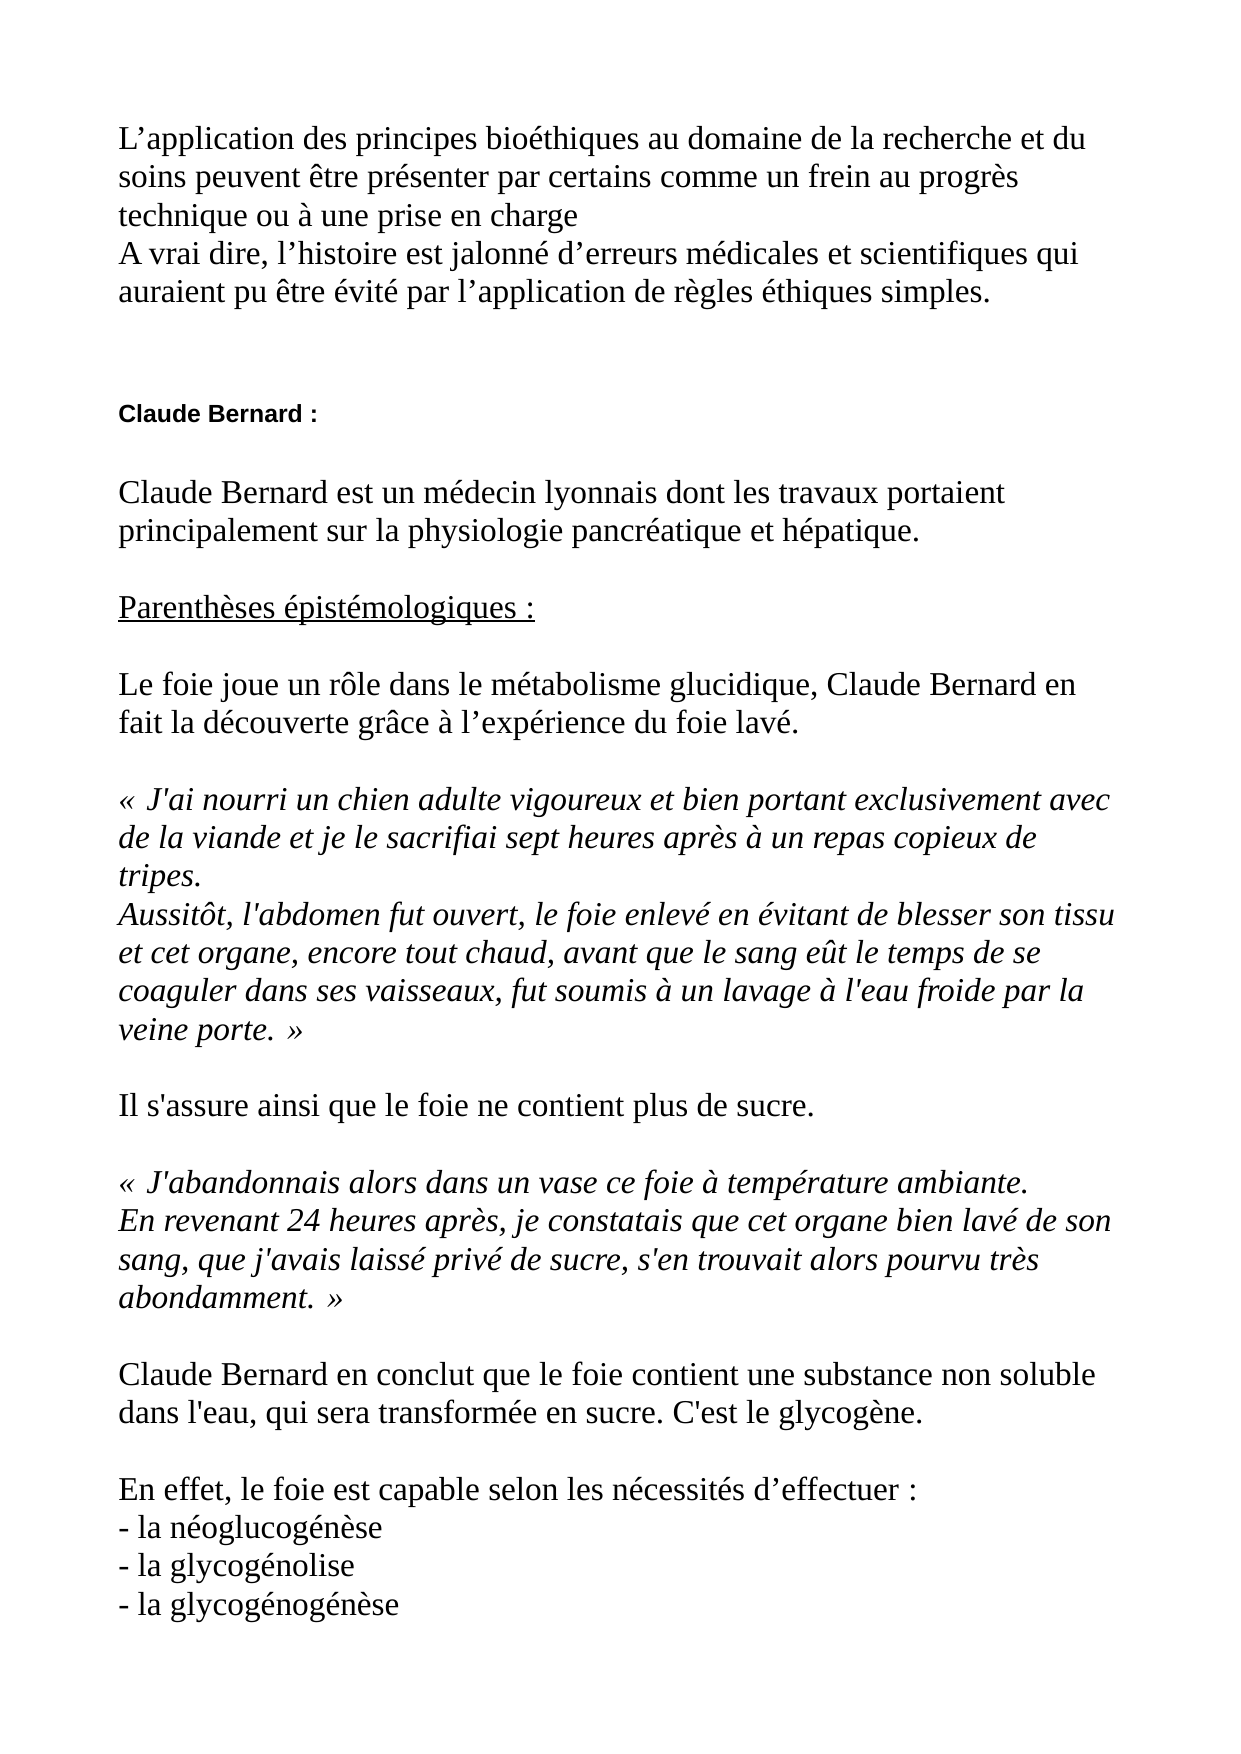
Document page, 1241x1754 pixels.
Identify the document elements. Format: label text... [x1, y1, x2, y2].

text L’application des principes bioéthiques au domaine de la recherche et du soins peuvent être présenter par certains comme un frein au progrès technique ou à une prise en charge [118, 118, 1122, 233]
text A vrai dire, l’histoire est jalonné d’erreurs médicales et scientifiques qui auraient pu être évité par l’application de règles éthiques simples. [118, 233, 1122, 310]
text - la glycogénolise [118, 1545, 1122, 1584]
text En effet, le foie est capable selon les nécessités d’effectuer : [118, 1469, 1122, 1507]
text « J'ai nourri un chien adulte vigoureux et bien portant exclusivement avec de la viande et je le sacrifiai sept heures après à un repas copieux de tripes. [118, 779, 1122, 894]
text Il s'assure ainsi que le foie ne contient plus de sucre. [118, 1085, 1122, 1124]
text Claude Bernard en conclut que le foie contient une substance non soluble dans l'eau, qui sera transformée en sucre. C'est le glycogène. [118, 1354, 1122, 1430]
text En revenant 24 heures après, je constatais que cet organe bien lavé de son sang, que j'avais laissé privé de sucre, s'en trouvait alors pourvu très abondamment. » [118, 1200, 1122, 1315]
text Le foie joue un rôle dans le métabolisme glucidique, Claude Bernard en fait la découverte grâce à l’expérience du foie lavé. [118, 664, 1122, 740]
text - la néoglucogénèse [118, 1507, 1122, 1545]
text Claude Bernard est un médecin lyonnais dont les travaux portaient principalement sur la physiologie pancréatique et hépatique. [118, 472, 1122, 549]
text Aussitôt, l'abdomen fut ouvert, le foie enlevé en évitant de blesser son tissu et cet organe, encore tout chaud, avant que le sang eût le temps de se coaguler dans ses vaisseaux, fut soumis à un lavage à l'eau froide par la veine porte. » [118, 894, 1122, 1047]
text « J'abandonnais alors dans un vase ce foie à température ambiante. [118, 1162, 1122, 1200]
text Parenthèses épistémologiques : [118, 587, 1122, 625]
text - la glycogénogénèse [118, 1584, 1122, 1622]
subtitle Claude Bernard : [118, 399, 1122, 427]
